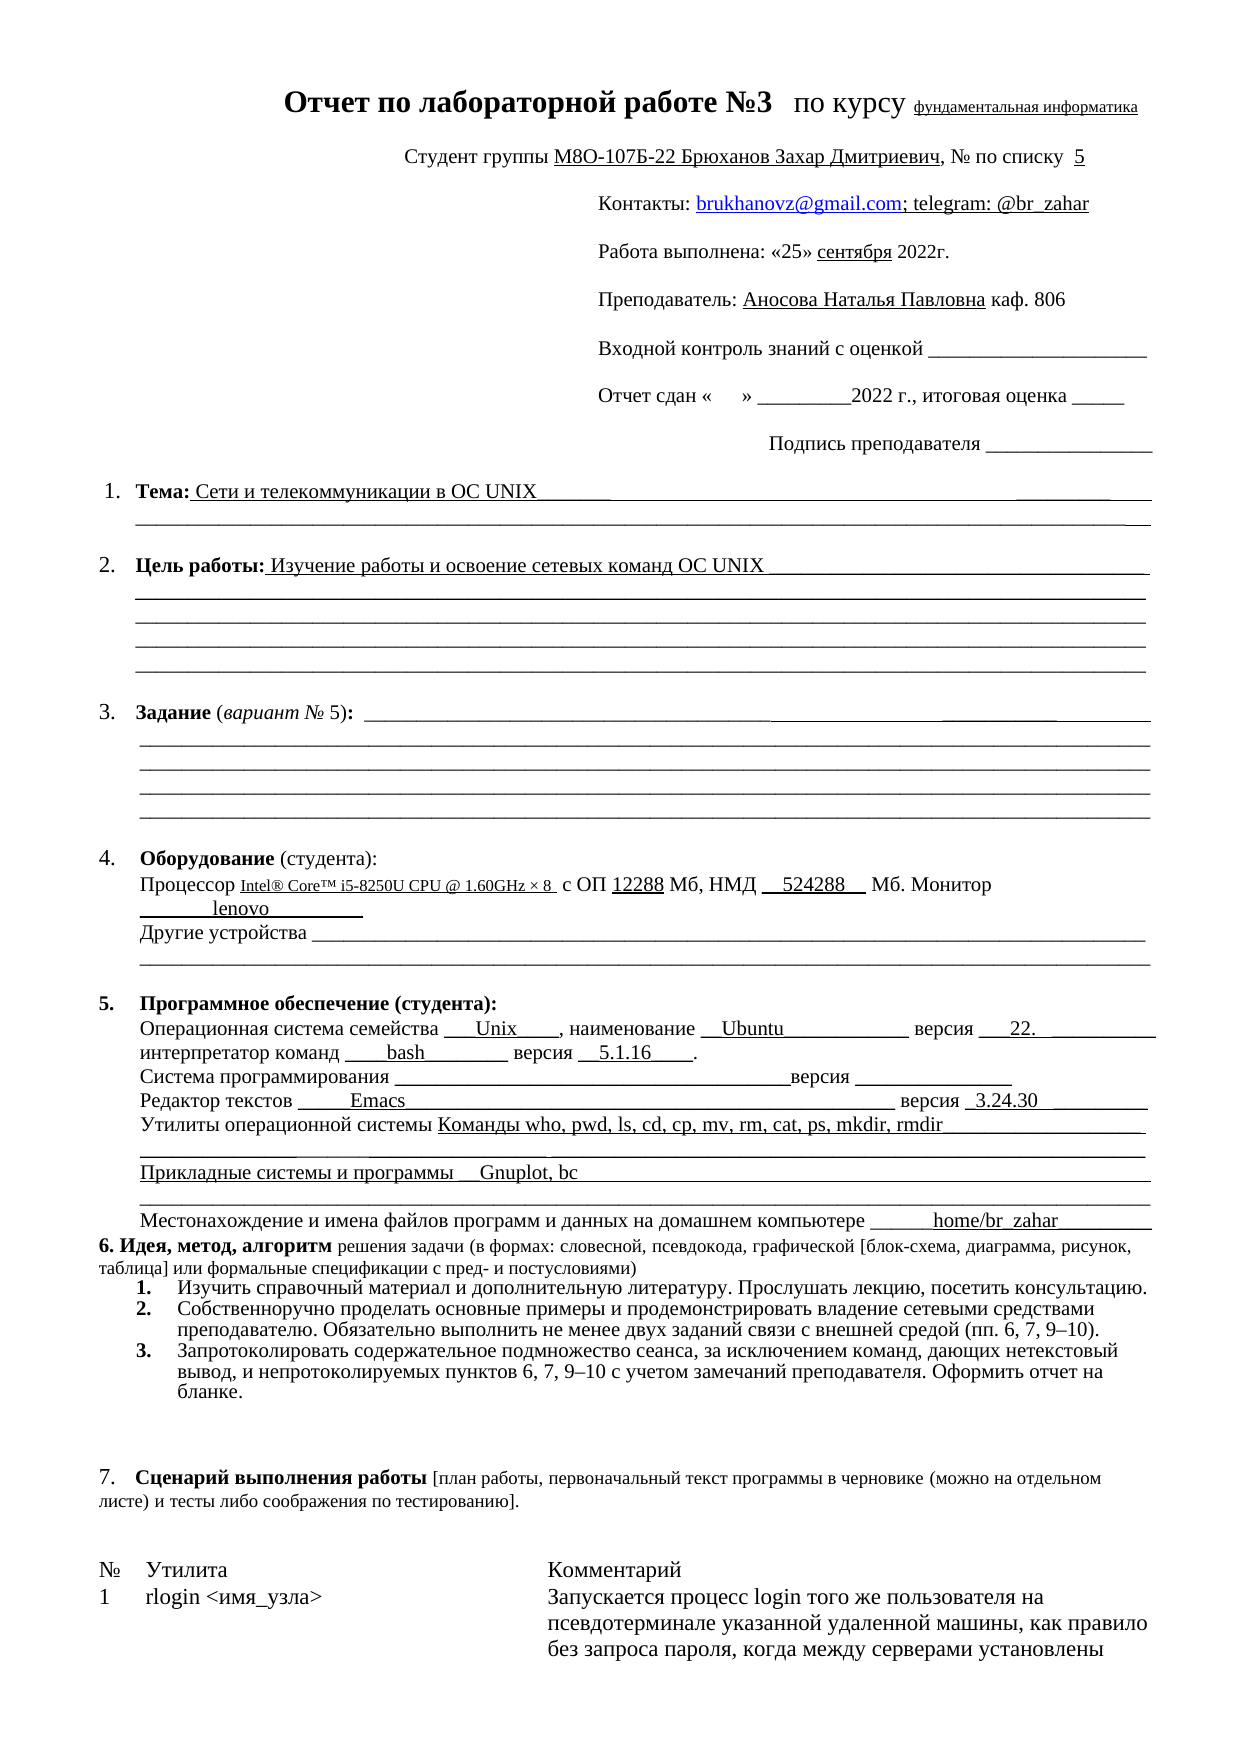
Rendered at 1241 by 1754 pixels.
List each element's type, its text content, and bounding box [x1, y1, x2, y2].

text Отчет сдан « » _________2022 г., итоговая оценка _____ [598, 383, 1156, 407]
list Сценарий выполнения работы [план работы, первоначальный текст программы в черновике (можно на отдельном листе) и тесты либо соображения по тестированию]. [98, 1466, 1156, 1512]
text 6. Идея, метод, алгоритм решения задачи (в формах: словесной, псевдокода, графической [блок-схема, диаграмма, рисунок, таблица] или формальные спецификации с пред- и постусловиями) [98, 1232, 1156, 1278]
text Прикладные системы и программы __Gnuplot, bc [140, 1160, 1156, 1184]
text Работа выполнена: «25» сентября 2022г. [598, 239, 1156, 263]
text _________________________________________________________________________________________________ [135, 602, 1156, 626]
text Система программирования ______________________________________версия _______________ [139, 1064, 1156, 1088]
text Преподаватель: Аносова Наталья Павловна каф. 806 [598, 287, 1156, 311]
table_header № [99, 1556, 145, 1583]
list Задание (вариант № 5): _______________________________________ ___________ [98, 698, 1156, 724]
list Программное обеспечение (студента): [98, 991, 1156, 1015]
text Входной контроль знаний с оценкой _____________________ [598, 336, 1156, 360]
list Цель работы: Изучение работы и освоение сетевых команд OC UNIX ____________________________________ _________________________________________________________________________________________________ [98, 552, 1156, 602]
text _________________________________________________________________________________________________ [139, 749, 1156, 773]
table_cell Запускается процесс login того же пользователя на псевдотерминале указанной удаленной машины, как правило без запроса пароля, когда между серверами установлены [547, 1583, 1156, 1662]
list Оборудование (студента): [98, 844, 1156, 871]
text Другие устройства ________________________________________________________________________________ [139, 919, 1156, 944]
text Местонахождение и имена файлов программ и данных на домашнем компьютере ______home/br_zahar_________ [139, 1208, 1156, 1232]
table_cell 1 [99, 1583, 145, 1662]
text Утилиты операционной системы Команды who, pwd, ls, cd, cp, mv, rm, cat, ps, mkdir, rmdir___________________ _______________________________________ _________________________________________________________ [140, 1112, 1156, 1160]
text _________________________________________________________________________________________________ [139, 725, 1156, 749]
text Отчет по лабораторной работе №3 по курсу фундаментальная информатика [283, 83, 1156, 119]
text Процессор Intel® Core™ i5-8250U CPU @ 1.60GHz × 8 с ОП 12288 Мб, НМД _ 524288_ Мб. Монитор _______lenovo_________ [139, 871, 1156, 919]
table_header Утилита [145, 1556, 547, 1583]
text _________________________________________________________________________________________________ [135, 650, 1156, 674]
text _________________________________________________________________________________________________ [139, 773, 1156, 797]
text _________________________________________________________________________________________________ [139, 797, 1156, 821]
text _________________________________________________________________________________________________ [139, 944, 1156, 968]
table_cell rlogin <имя_узла> [145, 1583, 547, 1662]
list Тема: Сети и телекоммуникации в OC UNIX_______ _________ _______________________________________________________________________________________________ [104, 478, 1156, 528]
text интерпретатор команд ____bash________ версия __5.1.16____. [139, 1040, 1156, 1064]
list Изучить справочный материал и дополнительную литературу. Прослушать лекцию, посетить консультацию. [136, 1278, 1156, 1299]
text Студент группы М8О-107Б-22 Брюханов Захар Дмитриевич, № по списку 5 [404, 144, 1156, 168]
list Запротоколировать содержательное подмножество сеанса, за исключением команд, дающих нетекстовый вывод, и непротоколируемых пунктов 6, 7, 9–10 с учетом замечаний преподавателя. Оформить отчет на бланке. [136, 1341, 1156, 1403]
text Подпись преподавателя ________________ [769, 431, 1156, 455]
text Редактор текстов _____Emacs_______________________________________________ версия _3.24.30 _________ [139, 1088, 1156, 1112]
text _________________________________________________________________________________________________ [139, 1184, 1156, 1208]
table_header Комментарий [547, 1556, 1156, 1583]
text Операционная система семейства ___Unix____, наименование __Ubuntu____________ версия ___22. __________ [139, 1016, 1156, 1040]
text Контакты: brukhanovz@gmail.com; telegram: @br_zahar [598, 191, 1156, 215]
text _________________________________________________________________________________________________ [135, 626, 1156, 650]
list Собственноручно проделать основные примеры и продемонстрировать владение сетевыми средствами преподавателю. Обязательно выполнить не менее двух заданий связи с внешней средой (пп. 6, 7, 9–10). [136, 1299, 1156, 1341]
